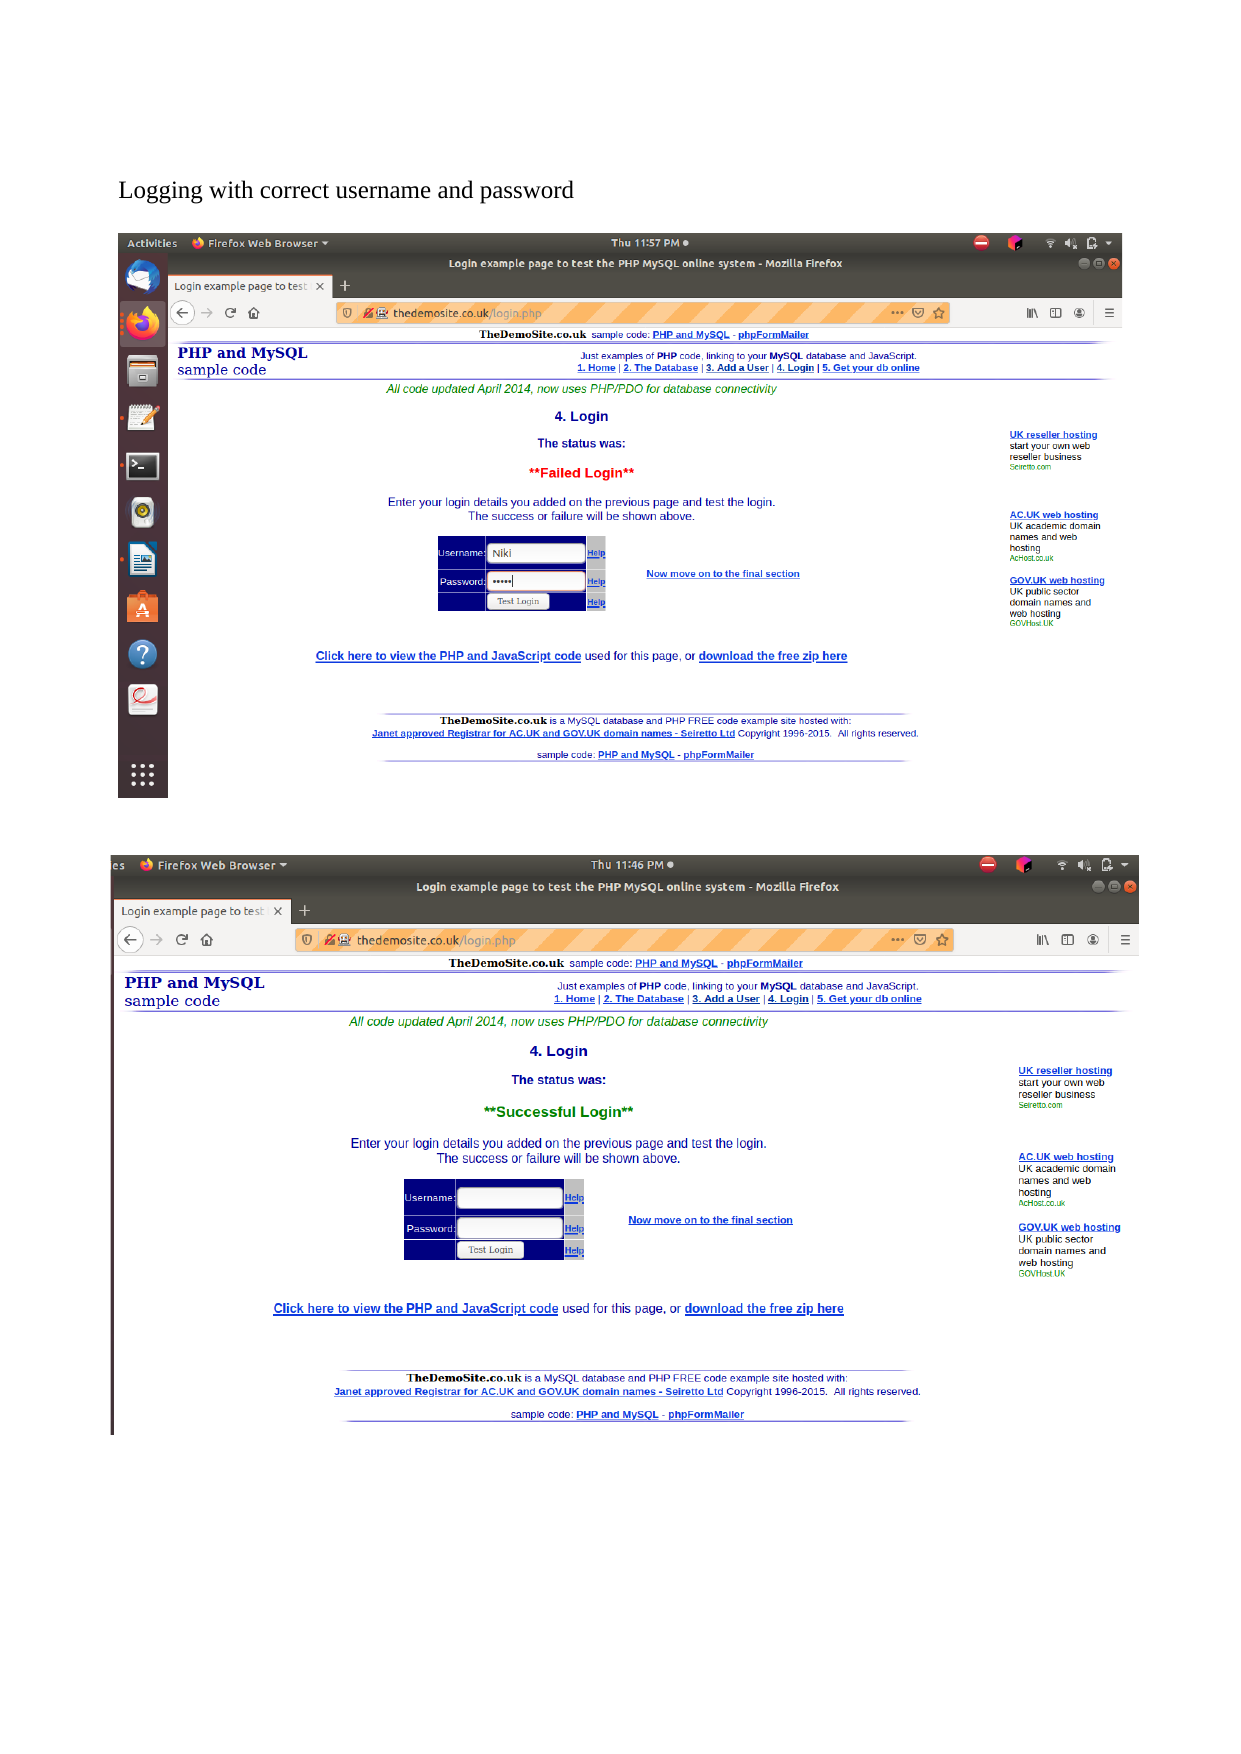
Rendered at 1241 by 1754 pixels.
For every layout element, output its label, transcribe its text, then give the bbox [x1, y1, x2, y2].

picture [110, 855, 1139, 1435]
text Logging with correct username and password [118, 176, 1122, 204]
picture [118, 233, 1123, 798]
